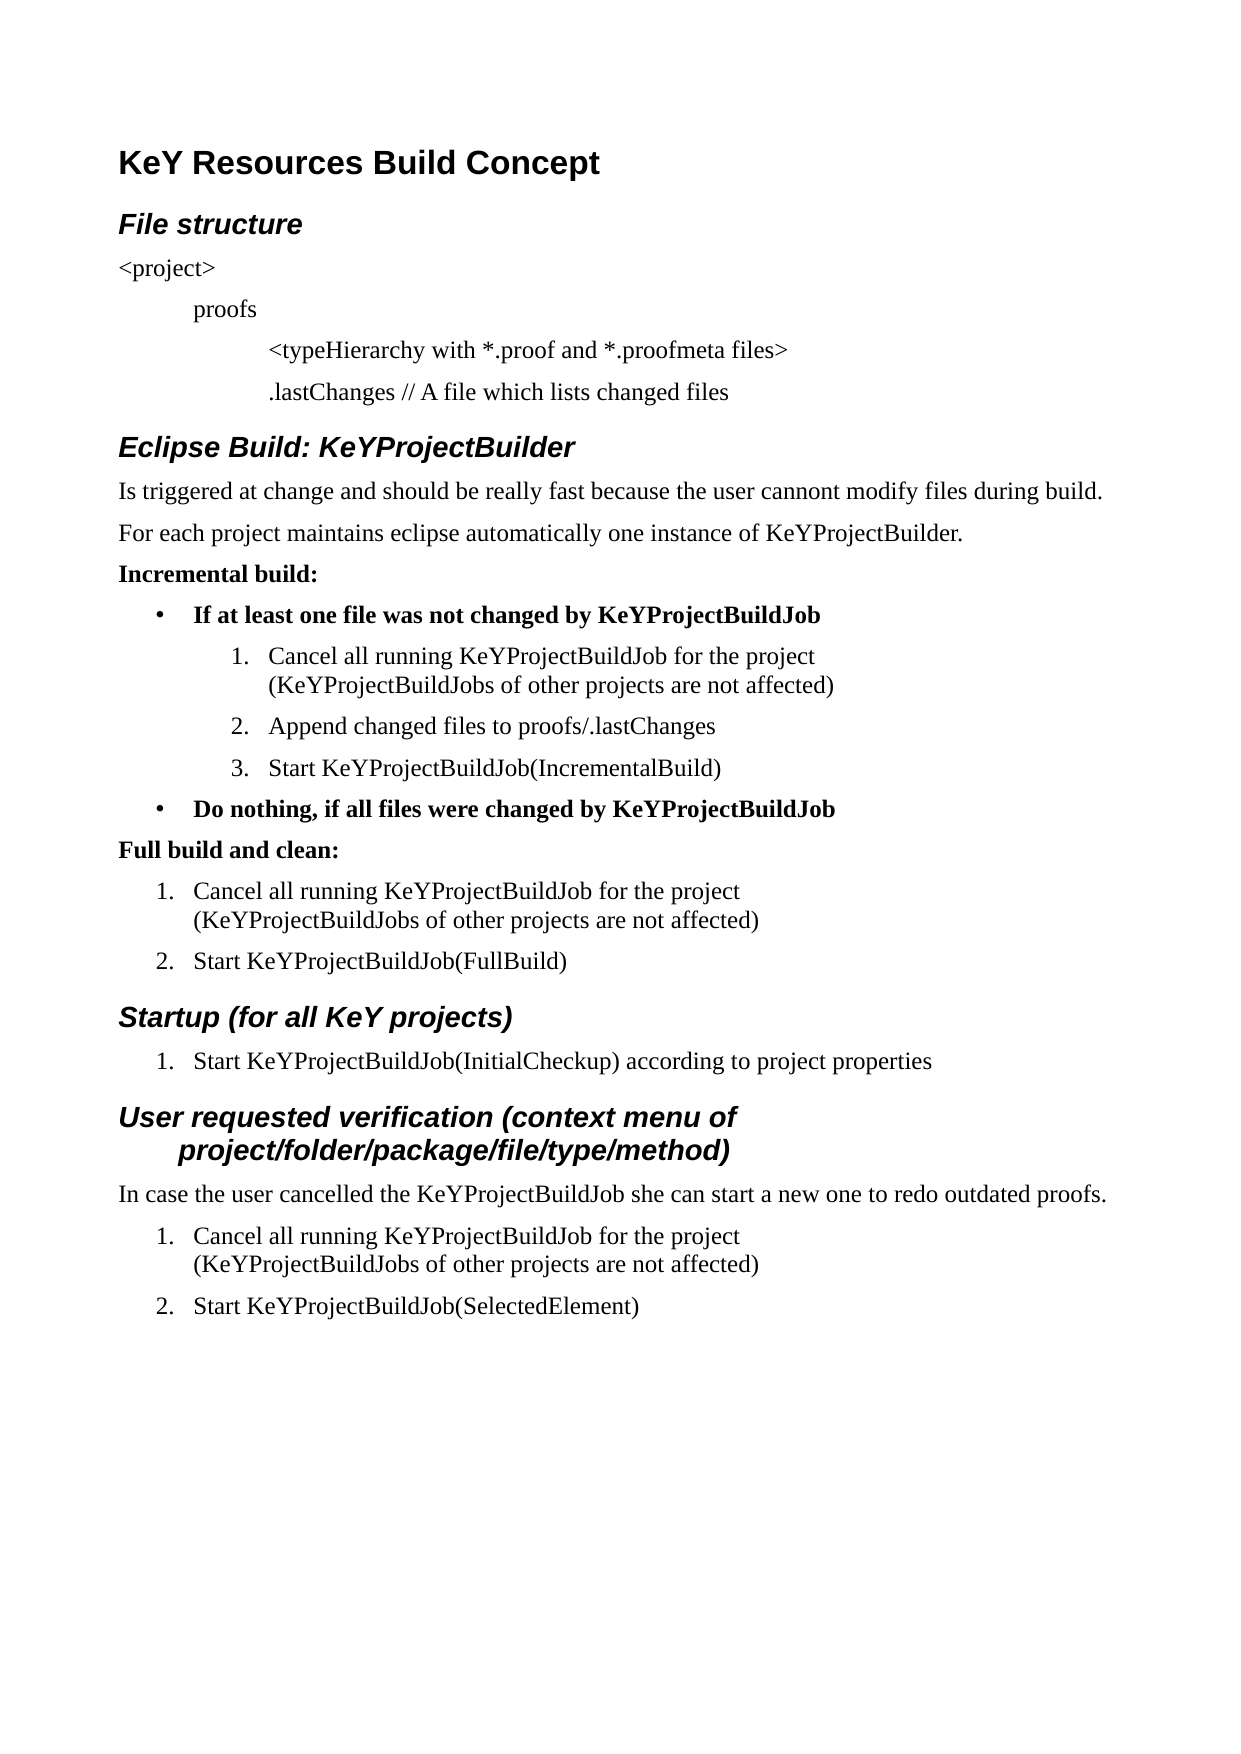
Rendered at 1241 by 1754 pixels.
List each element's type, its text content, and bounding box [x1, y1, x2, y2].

text For each project maintains eclipse automatically one instance of KeYProjectBuilder. [118, 518, 1122, 546]
text In case the user cancelled the KeYProjectBuildJob she can start a new one to redo outdated proofs. [118, 1179, 1122, 1208]
text .lastChanges // A file which lists changed files [118, 377, 1122, 405]
list If at least one file was not changed by KeYProjectBuildJob [156, 600, 1122, 629]
subtitle Eclipse Build: KeYProjectBuilder [118, 430, 1122, 464]
subtitle KeY Resources Build Concept [118, 143, 1122, 182]
list Cancel all running KeYProjectBuildJob for the project (KeYProjectBuildJobs of other projects are not affected) [231, 641, 1122, 699]
list Cancel all running KeYProjectBuildJob for the project (KeYProjectBuildJobs of other projects are not affected) [156, 876, 1122, 934]
text <typeHierarchy with *.proof and *.proofmeta files> [118, 335, 1122, 364]
list Append changed files to proofs/.lastChanges [231, 711, 1122, 740]
text Incremental build: [118, 559, 1122, 588]
list Start KeYProjectBuildJob(IncrementalBuild) [231, 753, 1122, 781]
list Do nothing, if all files were changed by KeYProjectBuildJob [156, 794, 1122, 823]
list Start KeYProjectBuildJob(InitialCheckup) according to project properties [156, 1046, 1122, 1075]
text Is triggered at change and should be really fast because the user cannont modify files during build. [118, 476, 1122, 505]
subtitle File structure [118, 207, 1122, 240]
list Cancel all running KeYProjectBuildJob for the project (KeYProjectBuildJobs of other projects are not affected) [156, 1221, 1122, 1278]
subtitle Startup (for all KeY projects) [118, 1000, 1122, 1034]
subtitle User requested verification (context menu of project/folder/package/file/type/method) [118, 1100, 1122, 1167]
text proofs [118, 294, 1122, 323]
list Start KeYProjectBuildJob(FullBuild) [156, 946, 1122, 975]
text Full build and clean: [118, 835, 1122, 864]
text <project> [118, 253, 1122, 282]
list Start KeYProjectBuildJob(SelectedElement) [156, 1291, 1122, 1319]
